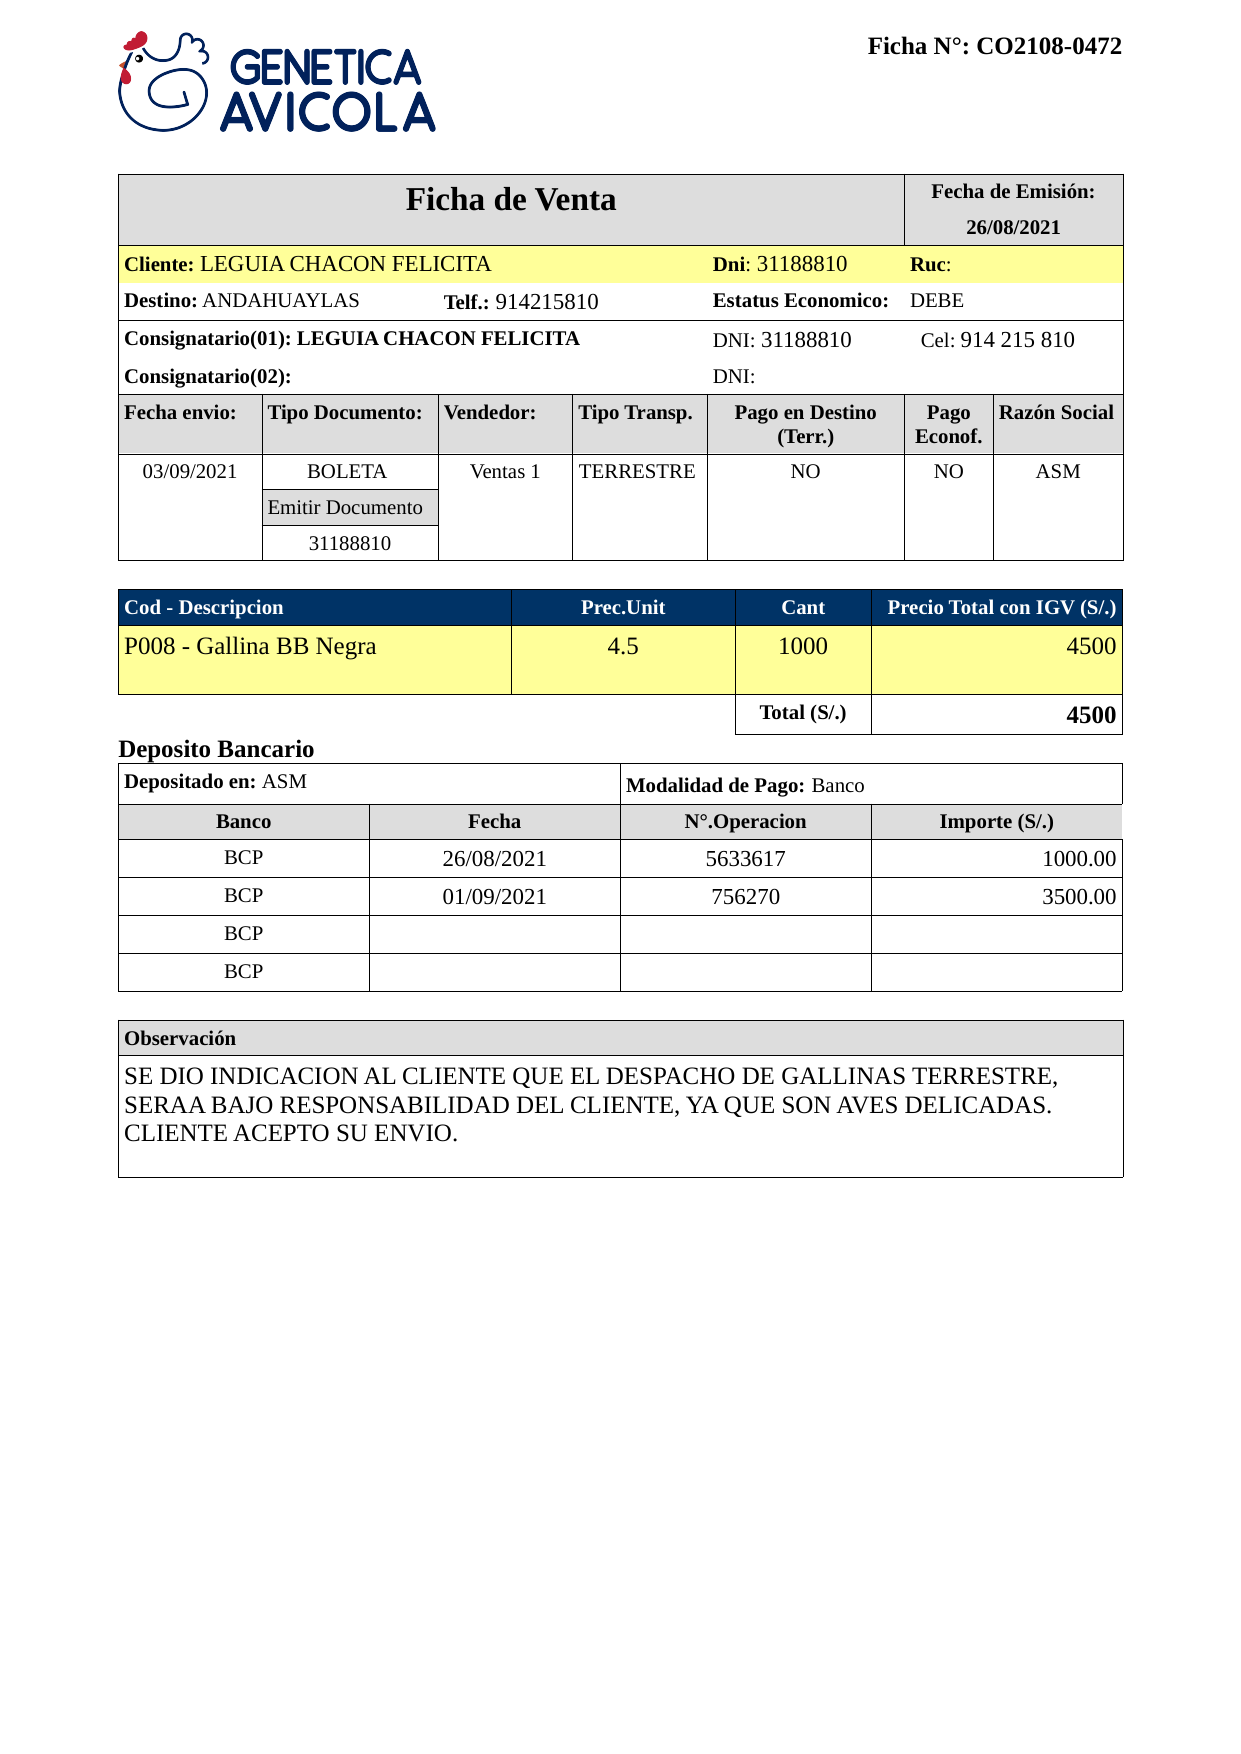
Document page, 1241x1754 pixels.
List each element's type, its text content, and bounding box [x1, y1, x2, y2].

table_cell [621, 916, 871, 953]
table_cell 03/09/2021 [119, 455, 262, 560]
table_cell BCP [119, 916, 369, 953]
table_cell Cliente: LEGUIA CHACON FELICITA [119, 246, 707, 283]
table_cell DNI: 31188810 [707, 321, 915, 358]
table_cell 31188810 [263, 526, 438, 560]
text Deposito Bancario [118, 734, 1122, 763]
table_cell Ventas 1 [439, 455, 572, 560]
table_cell DNI: [707, 358, 1123, 394]
table_cell NO [708, 455, 904, 560]
table_cell Importe (S/.) [872, 805, 1122, 839]
table_cell N°.Operacion [621, 805, 871, 839]
table_cell Destino: ANDAHUAYLAS [119, 283, 438, 320]
table_cell Consignatario(02): [119, 358, 707, 394]
table_cell Estatus Economico: [707, 283, 904, 320]
table_cell 756270 [621, 878, 871, 915]
table_header Prec.Unit [512, 590, 735, 625]
table_cell Fecha envio: [119, 395, 262, 453]
table_cell 4500 [872, 695, 1122, 734]
table_cell Cel: 914 215 810 [915, 321, 1123, 358]
table_cell BCP [119, 840, 369, 877]
table_cell 3500.00 [872, 878, 1122, 915]
table_cell 4.5 [512, 626, 735, 694]
table_cell Dni: 31188810 [707, 246, 904, 283]
table_cell [370, 916, 620, 953]
table_cell 5633617 [621, 840, 871, 877]
table_cell [370, 954, 620, 991]
table_cell P008 - Gallina BB Negra [119, 626, 511, 694]
table_cell NO [905, 455, 993, 560]
table_cell Emitir Documento [263, 490, 438, 525]
table_cell BOLETA [263, 455, 438, 489]
table_cell Tipo Documento: [263, 395, 438, 453]
picture [118, 31, 436, 132]
table_cell 26/08/2021 [370, 840, 620, 877]
table_cell Pago en Destino (Terr.) [708, 395, 904, 453]
table_cell [872, 916, 1122, 953]
table_cell [872, 954, 1122, 991]
table_cell Vendedor: [439, 395, 572, 453]
table_cell Consignatario(01): LEGUIA CHACON FELICITA [119, 321, 707, 358]
table_cell Fecha [370, 805, 620, 839]
table_cell BCP [119, 954, 369, 991]
table_cell [118, 695, 511, 734]
table_cell 1000 [736, 626, 871, 694]
table_cell Ruc: [904, 246, 1123, 283]
table_cell Tipo Transp. [573, 395, 707, 453]
table_header Cod - Descripcion [119, 590, 511, 625]
table_cell Pago Econof. [905, 395, 993, 453]
table_header Ficha de Venta [119, 175, 904, 245]
table_header Modalidad de Pago: Banco [621, 764, 1122, 803]
table_cell TERRESTRE [573, 455, 707, 560]
table_cell SE DIO INDICACION AL CLIENTE QUE EL DESPACHO DE GALLINAS TERRESTRE, SERAA BAJO RESPONSABILIDAD DEL CLIENTE, YA QUE SON AVES DELICADAS. CLIENTE ACEPTO SU ENVIO. [119, 1056, 1123, 1177]
table_header Observación [119, 1021, 1123, 1055]
table_header Fecha de Emisión: [905, 175, 1123, 209]
table_cell [621, 954, 871, 991]
table_cell Total (S/.) [736, 695, 871, 734]
table_header Precio Total con IGV (S/.) [872, 590, 1122, 625]
table_cell Telf.: 914215810 [438, 283, 707, 320]
table_header Depositado en: ASM [119, 764, 620, 803]
table_header Cant [736, 590, 871, 625]
table_cell Razón Social [994, 395, 1123, 453]
table_cell DEBE [904, 283, 1123, 320]
table_cell Banco [119, 805, 369, 839]
table_cell ASM [994, 455, 1123, 560]
table_cell 4500 [872, 626, 1122, 694]
table_cell 26/08/2021 [905, 209, 1123, 245]
table_cell BCP [119, 878, 369, 915]
table_cell 01/09/2021 [370, 878, 620, 915]
table_cell 1000.00 [872, 840, 1122, 877]
table_cell [511, 695, 735, 734]
